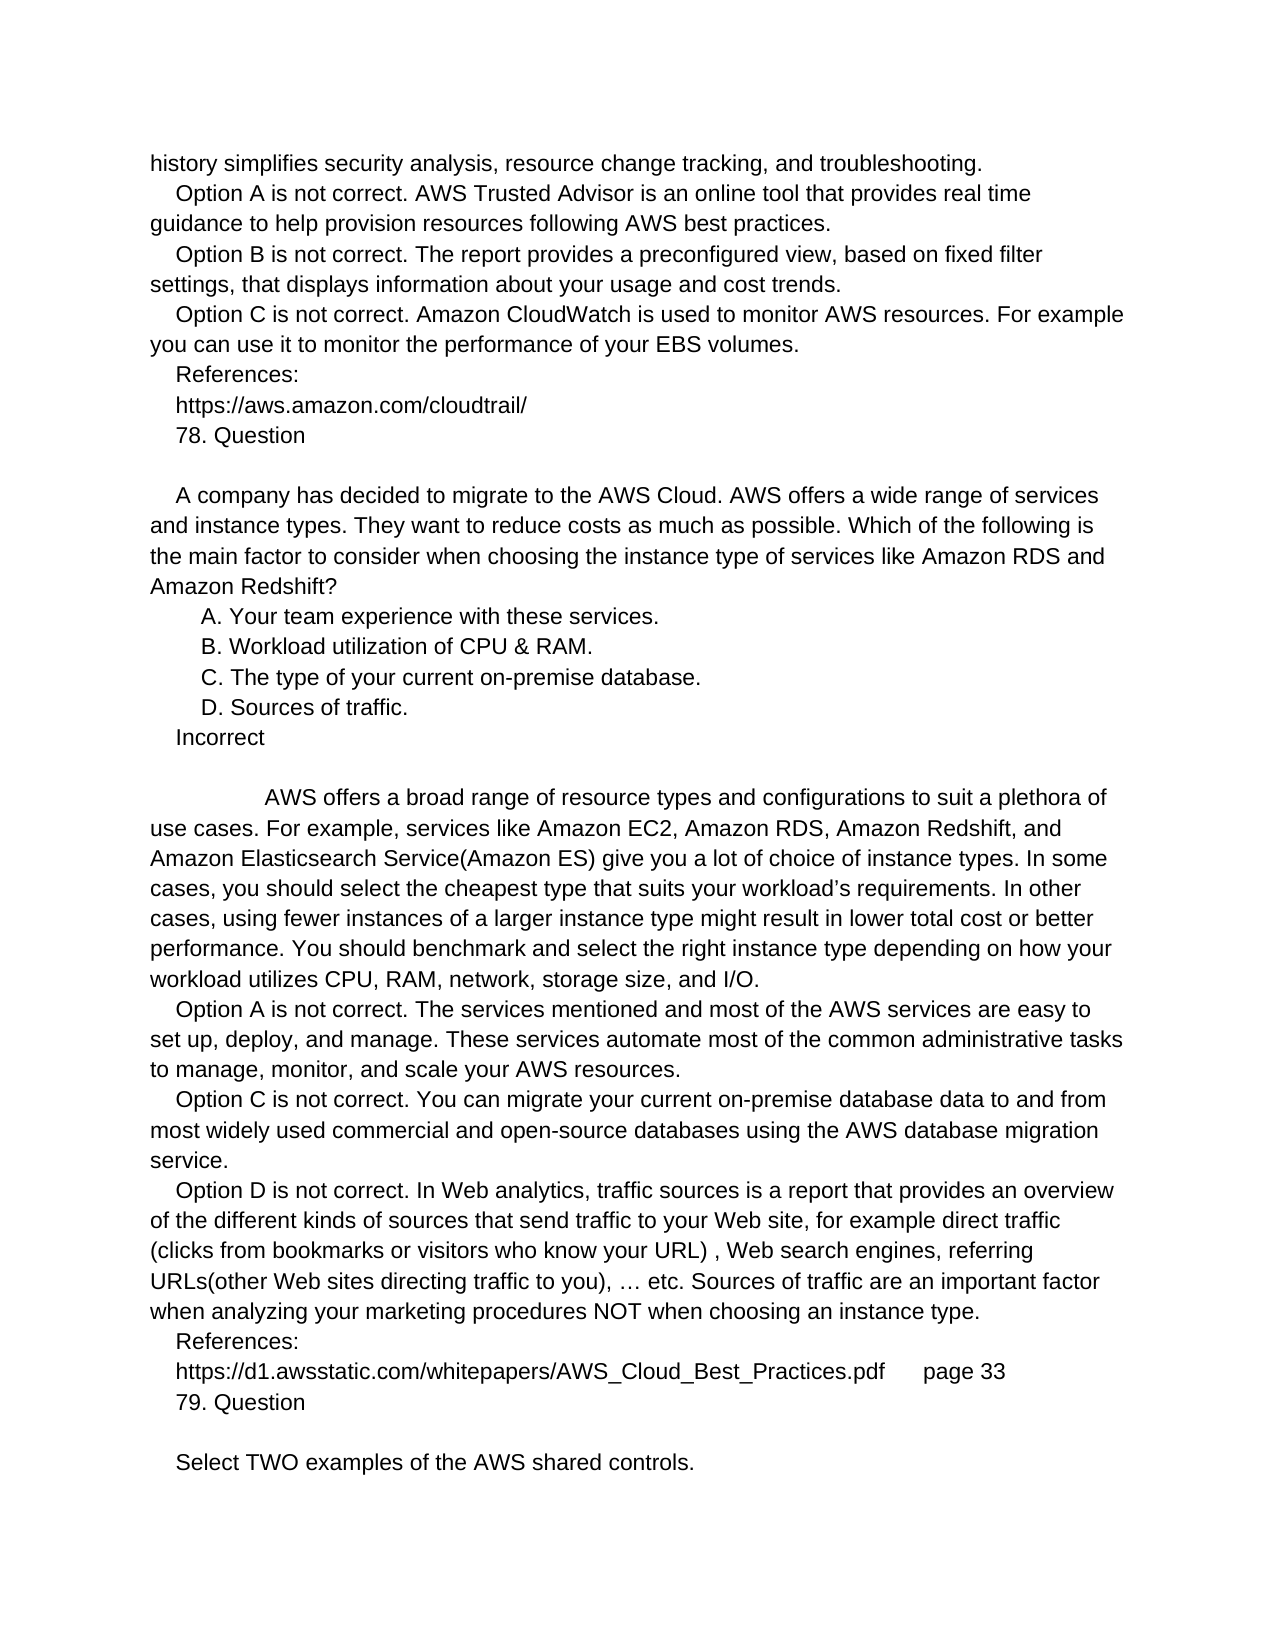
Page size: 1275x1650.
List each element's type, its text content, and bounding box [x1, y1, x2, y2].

text Option A is not correct. AWS Trusted Advisor is an online tool that provides real time guidance to help provision resources following AWS best practices. [150, 180, 1125, 237]
text C. The type of your current on-premise database. [150, 663, 1125, 690]
text Option A is not correct. The services mentioned and most of the AWS services are easy to set up, deploy, and manage. These services automate most of the common administrative tasks to manage, monitor, and scale your AWS resources. [150, 996, 1125, 1083]
text A. Your team experience with these services. [150, 603, 1125, 629]
text https://aws.amazon.com/cloudtrail/ [150, 392, 1125, 418]
text Option C is not correct. You can migrate your current on-premise database data to and from most widely used commercial and open-source databases using the AWS database migration service. [150, 1086, 1125, 1173]
text history simplifies security analysis, resource change tracking, and troubleshooting. [150, 150, 1125, 176]
text B. Workload utilization of CPU & RAM. [150, 633, 1125, 660]
text Incorrect [150, 724, 1125, 750]
text Option D is not correct. In Web analytics, traffic sources is a report that provides an overview of the different kinds of sources that send traffic to your Web site, for example direct traffic (clicks from bookmarks or visitors who know your URL) , Web search engines, referring URLs(other Web sites directing traffic to you), … etc. Sources of traffic are an important factor when analyzing your marketing procedures NOT when choosing an instance type. [150, 1177, 1125, 1324]
text References: [150, 361, 1125, 388]
text References: [150, 1328, 1125, 1354]
text Select TWO examples of the AWS shared controls. [150, 1449, 1125, 1475]
text A company has decided to migrate to the AWS Cloud. AWS offers a wide range of services and instance types. They want to reduce costs as much as possible. Which of the following is the main factor to consider when choosing the instance type of services like Amazon RDS and Amazon Redshift? [150, 482, 1125, 599]
text 78. Question [150, 422, 1125, 448]
text https://d1.awsstatic.com/whitepapers/AWS_Cloud_Best_Practices.pdf page 33 [150, 1358, 1125, 1385]
text AWS offers a broad range of resource types and configurations to suit a plethora of use cases. For example, services like Amazon EC2, Amazon RDS, Amazon Redshift, and Amazon Elasticsearch Service(Amazon ES) give you a lot of choice of instance types. In some cases, you should select the cheapest type that suits your workload’s requirements. In other cases, using fewer instances of a larger instance type might result in lower total cost or better performance. You should benchmark and select the right instance type depending on how your workload utilizes CPU, RAM, network, storage size, and I/O. [150, 784, 1125, 992]
text Option B is not correct. The report provides a preconfigured view, based on fixed filter settings, that displays information about your usage and cost trends. [150, 241, 1125, 297]
text D. Sources of traffic. [150, 694, 1125, 720]
text Option C is not correct. Amazon CloudWatch is used to monitor AWS resources. For example you can use it to monitor the performance of your EBS volumes. [150, 301, 1125, 358]
text 79. Question [150, 1388, 1125, 1415]
